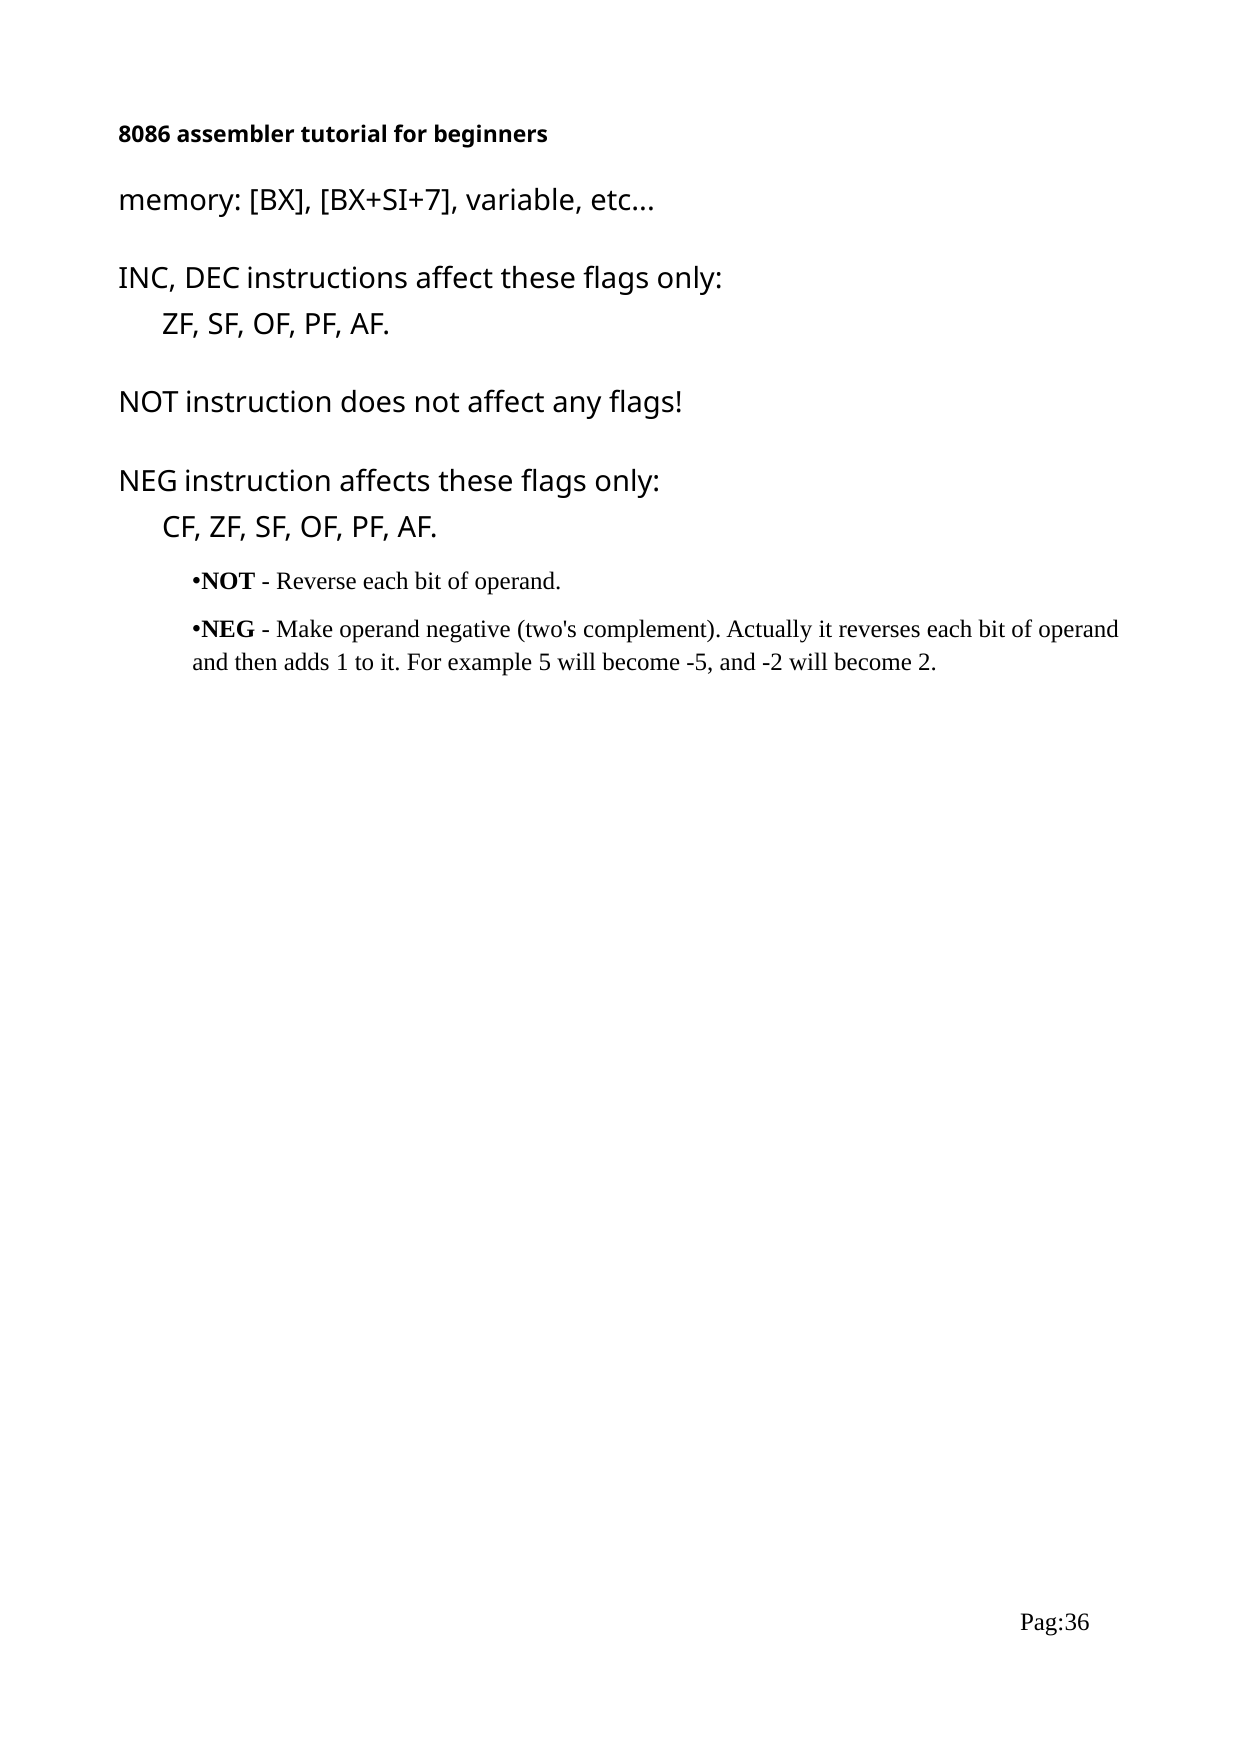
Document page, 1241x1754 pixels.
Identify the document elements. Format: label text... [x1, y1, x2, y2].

list NEG - Make operand negative (two's complement). Actually it reverses each bit of operand and then adds 1 to it. For example 5 will become -5, and -2 will become 2. [118, 614, 1122, 676]
text memory: [BX], [BX+SI+7], variable, etc... INC, DEC instructions affect these flags only: ZF, SF, OF, PF, AF. NOT instruction does not affect any flags! NEG instruction affects these flags only: CF, ZF, SF, OF, PF, AF. [118, 179, 1122, 546]
list NOT - Reverse each bit of operand. [118, 566, 1122, 595]
